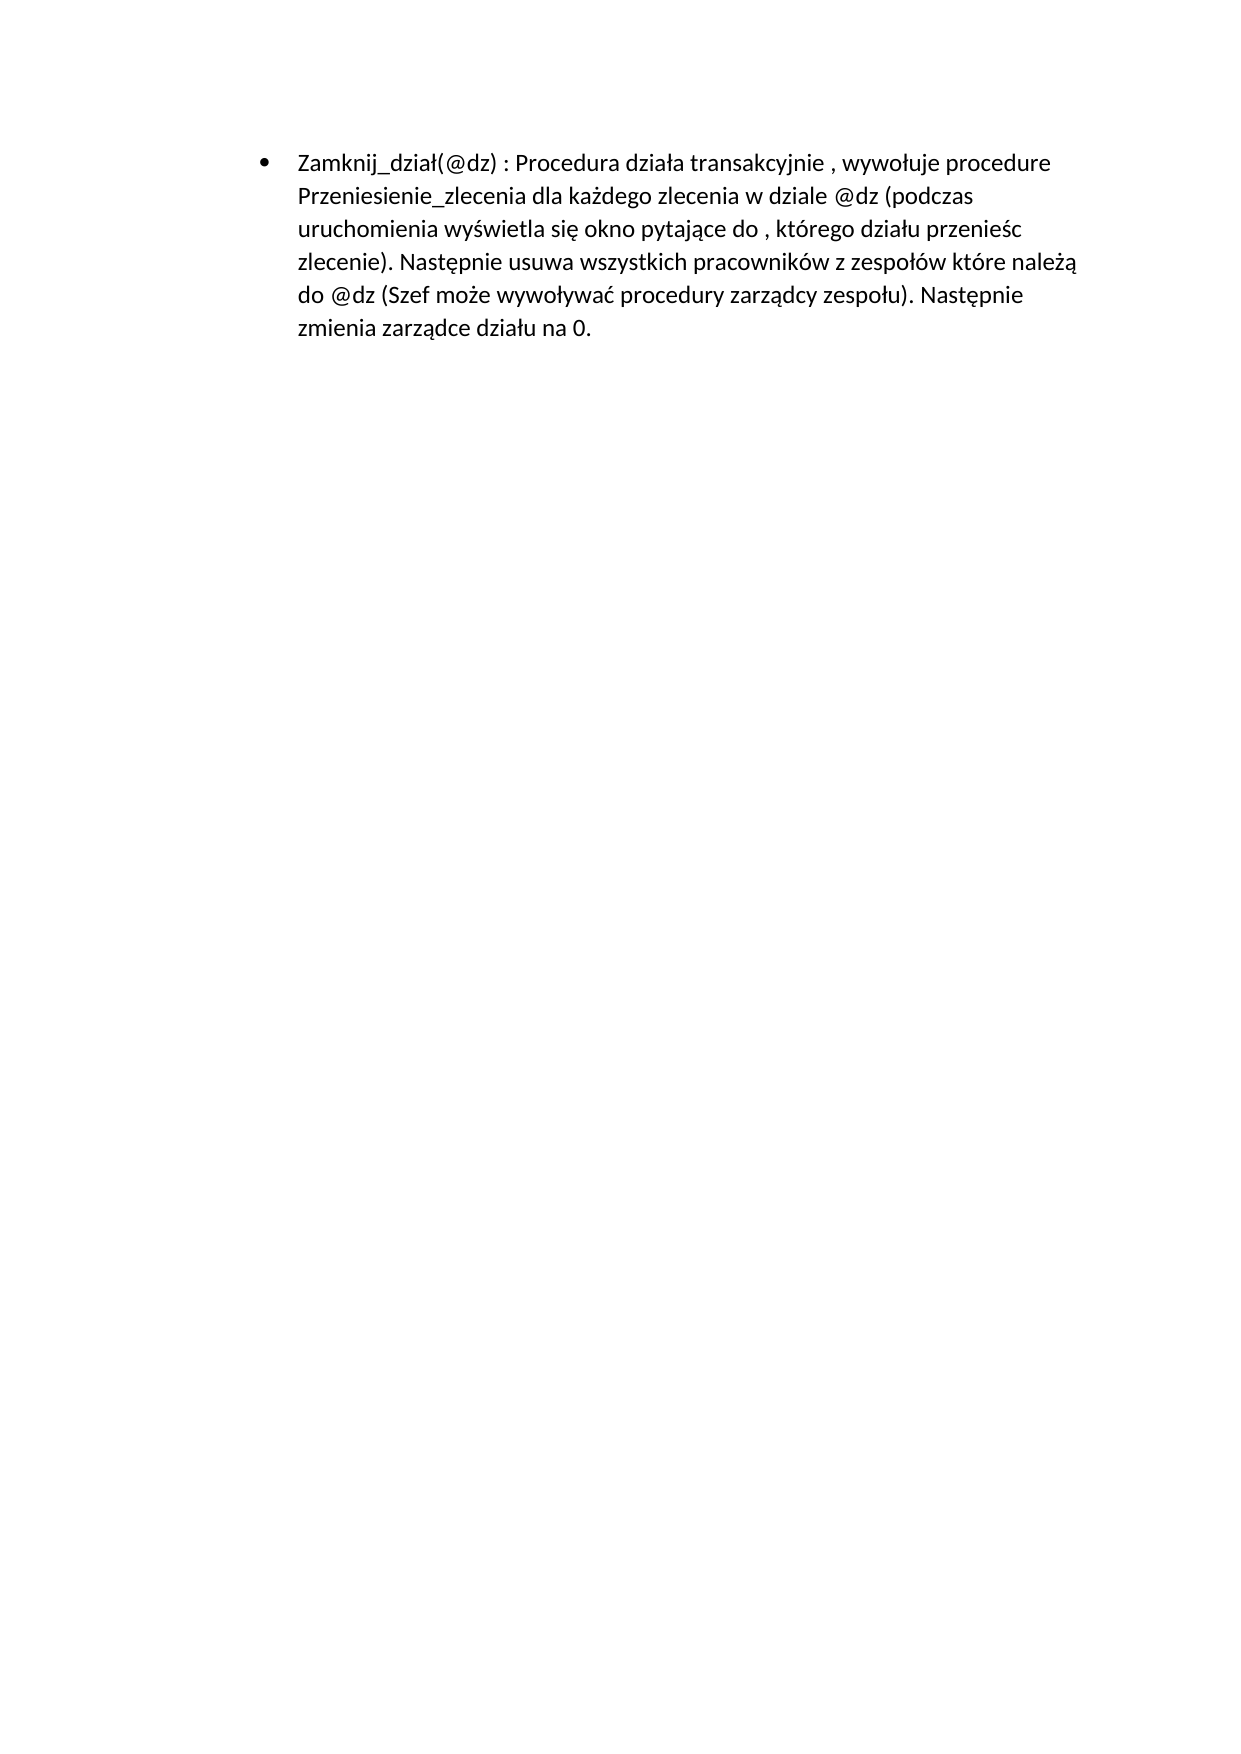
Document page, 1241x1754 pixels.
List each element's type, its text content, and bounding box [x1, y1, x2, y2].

list Zamknij_dział(@dz) : Procedura działa transakcyjnie , wywołuje procedure Przeniesienie_zlecenia dla każdego zlecenia w dziale @dz (podczas uruchomienia wyświetla się okno pytające do , którego działu przenieśc zlecenie). Następnie usuwa wszystkich pracowników z zespołów które należą do @dz (Szef może wywoływać procedury zarządcy zespołu). Następnie zmienia zarządce działu na 0. [260, 148, 1093, 343]
